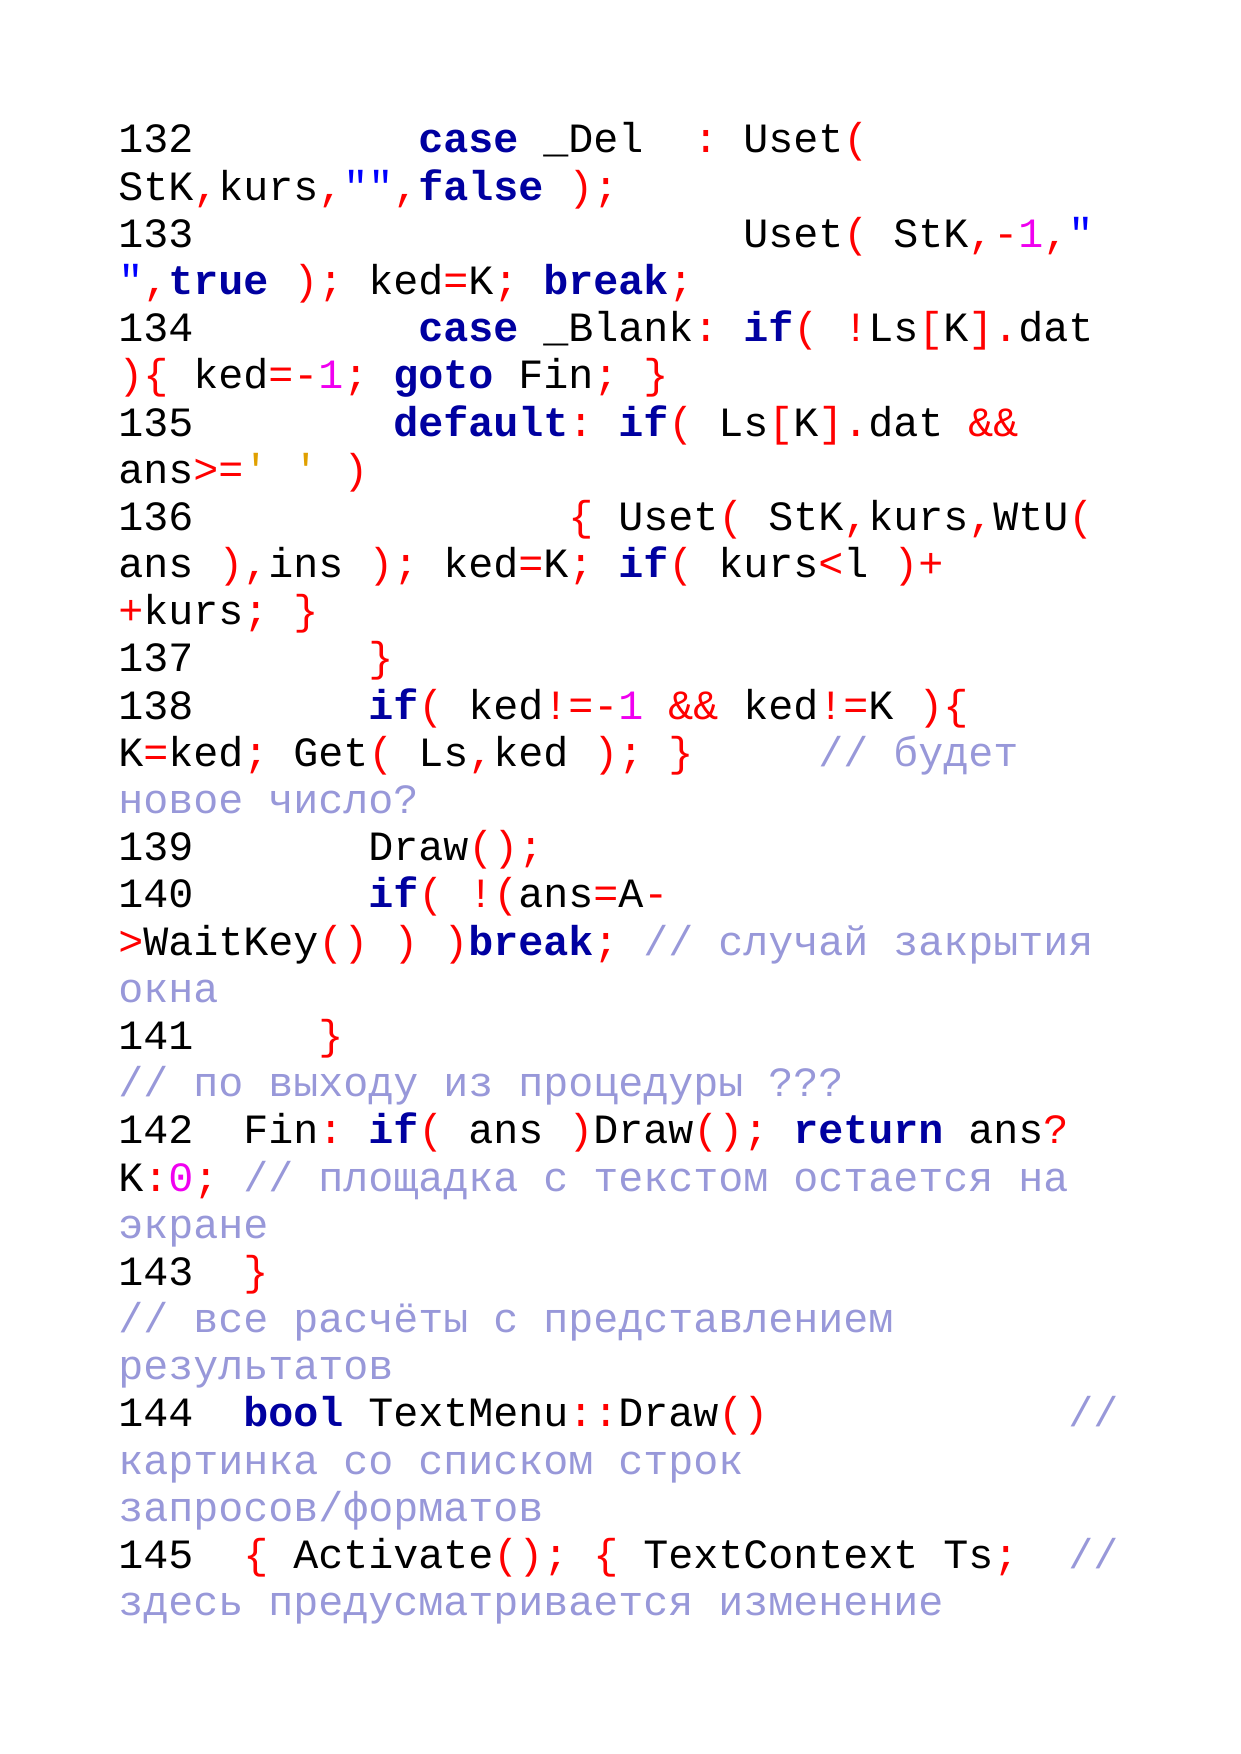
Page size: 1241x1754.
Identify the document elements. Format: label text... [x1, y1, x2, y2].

subtitle 134 case _Blank: if( !Ls[K].dat ){ ked=-1; goto Fin; } [118, 307, 543, 401]
subtitle 138 if( ked!=-1 && ked!=K ){ K=ked; Get( Ls,ked ); } // будет новое число? [118, 684, 1122, 826]
subtitle 136 { Uset( StK,kurs,WtU( ans ),ins ); ked=K; if( kurs<l )++kurs; } [118, 496, 1122, 637]
subtitle 139 Draw(); [468, 826, 1122, 873]
subtitle 133 Uset( StK,-1," ",true ); ked=K; break; [118, 212, 1122, 307]
subtitle 132 case _Del : Uset( StK,kurs,"",false ); [118, 118, 1122, 212]
subtitle 145 { Activate(); { TextContext Ts; // здесь предусматривается изменение [118, 1534, 1122, 1628]
subtitle 143 } // все расчёты с представлением результатов [118, 1251, 1122, 1392]
subtitle 139 Draw(); [118, 826, 368, 873]
subtitle 134 case _Blank: if( !Ls[K].dat ){ ked=-1; goto Fin; } [593, 307, 1122, 401]
subtitle 137 } [118, 637, 1122, 684]
subtitle 135 default: if( Ls[K].dat && ans>=' ' ) [118, 401, 1122, 496]
subtitle 144 bool TextMenu::Draw() // картинка со списком строк запросов/форматов [118, 1392, 1122, 1534]
subtitle 142 Fin: if( ans )Draw(); return ans?K:0; // площадка с текстом остается на экране [118, 1109, 1122, 1251]
subtitle 140 if( !(ans=A->WaitKey() ) )break; // случай закрытия окна [118, 873, 1122, 1015]
subtitle 141 } // по выходу из процедуры ??? [118, 1015, 1122, 1109]
